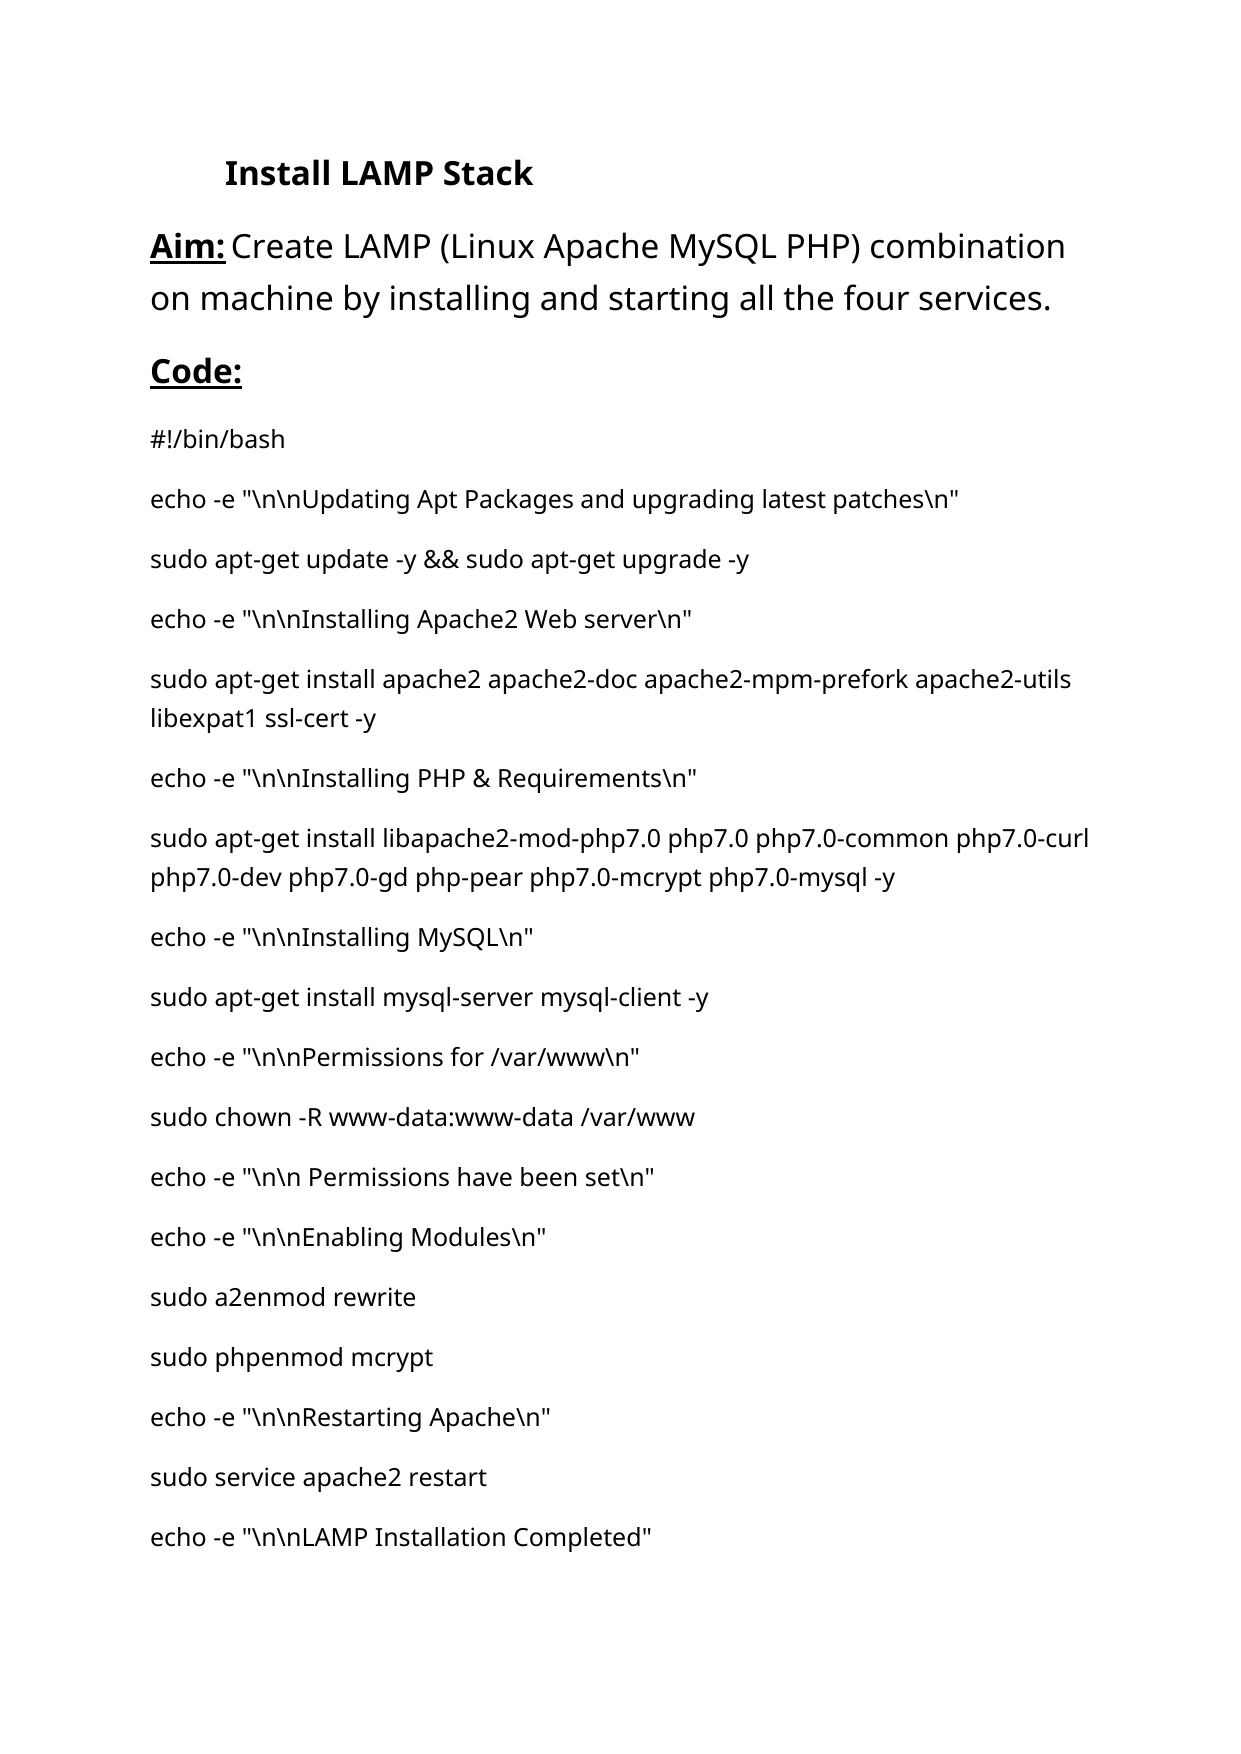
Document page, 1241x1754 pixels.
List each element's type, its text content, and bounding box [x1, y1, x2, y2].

text sudo chown -R www-data:www-data /var/www [150, 1099, 1090, 1134]
text echo -e "\n\nUpdating Apt Packages and upgrading latest patches\n" [150, 481, 1090, 515]
text echo -e "\n\nLAMP Installation Completed" [150, 1519, 1090, 1554]
text echo -e "\n\n Permissions have been set\n" [150, 1159, 1090, 1194]
text sudo apt-get install apache2 apache2-doc apache2-mpm-prefork apache2-utils libexpat1 ssl-cert -y [150, 661, 1090, 734]
text sudo a2enmod rewrite [150, 1279, 1090, 1314]
text echo -e "\n\nInstalling Apache2 Web server\n" [150, 601, 1090, 635]
text echo -e "\n\nInstalling MySQL\n" [150, 919, 1090, 954]
text sudo apt-get update -y && sudo apt-get upgrade -y [150, 541, 1090, 575]
text Code: [150, 348, 1090, 394]
text echo -e "\n\nInstalling PHP & Requirements\n" [150, 760, 1090, 794]
text echo -e "\n\nRestarting Apache\n" [150, 1399, 1090, 1434]
text #!/bin/bash [150, 421, 1090, 455]
text sudo service apache2 restart [150, 1459, 1090, 1494]
text sudo apt-get install mysql-server mysql-client -y [150, 979, 1090, 1014]
text Aim: Create LAMP (Linux Apache MySQL PHP) combination on machine by installing and starting all the four services. [150, 223, 1090, 321]
list Install LAMP Stack [187, 150, 1090, 195]
text sudo phpenmod mcrypt [150, 1339, 1090, 1374]
text sudo apt-get install libapache2-mod-php7.0 php7.0 php7.0-common php7.0-curl php7.0-dev php7.0-gd php-pear php7.0-mcrypt php7.0-mysql -y [150, 820, 1090, 894]
text echo -e "\n\nPermissions for /var/www\n" [150, 1039, 1090, 1074]
text echo -e "\n\nEnabling Modules\n" [150, 1219, 1090, 1254]
